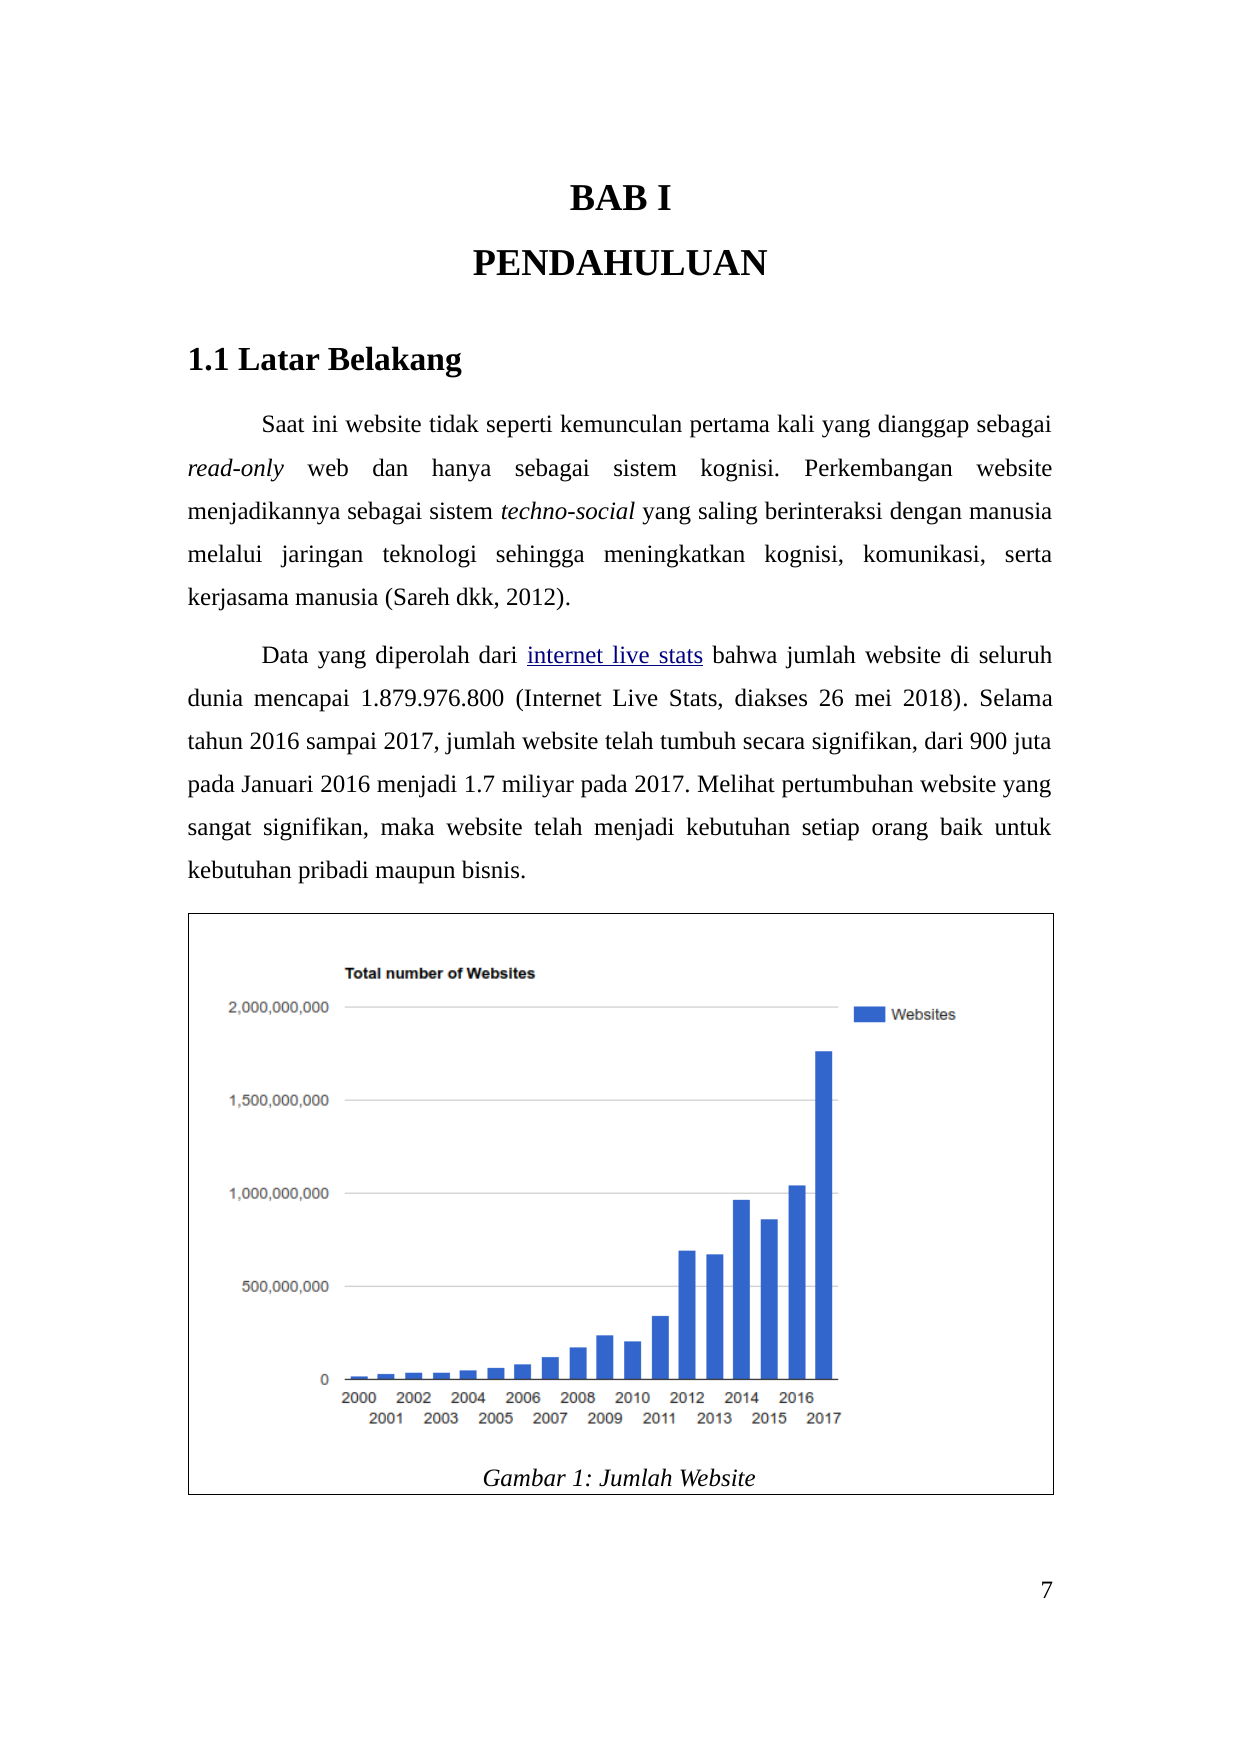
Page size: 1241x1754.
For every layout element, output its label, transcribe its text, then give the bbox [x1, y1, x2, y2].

text Saat ini website tidak seperti kemunculan pertama kali yang dianggap sebagai read-only web dan hanya sebagai sistem kognisi. Perkembangan website menjadikannya sebagai sistem techno-social yang saling berinteraksi dengan manusia melalui jaringan teknologi sehingga meningkatkan kognisi, komunikasi, serta kerjasama manusia (Sareh dkk, 2012). [187, 409, 1053, 611]
text Data yang diperolah dari internet live stats bahwa jumlah website di seluruh dunia mencapai 1.879.976.800 (Internet Live Stats, diakses 26 mei 2018). Selama tahun 2016 sampai 2017, jumlah website telah tumbuh secara signifikan, dari 900 juta pada Januari 2016 menjadi 1.7 miliyar pada 2017. Melihat pertumbuhan website yang sangat signifikan, maka website telah menjadi kebutuhan setiap orang baik untuk kebutuhan pribadi maupun bisnis. [187, 640, 1053, 884]
subtitle BAB I PENDAHULUAN [187, 175, 1053, 284]
picture [207, 928, 1033, 1443]
text Gambar 1: Jumlah Website [191, 929, 1050, 1491]
subtitle Latar Belakang [187, 339, 1053, 378]
